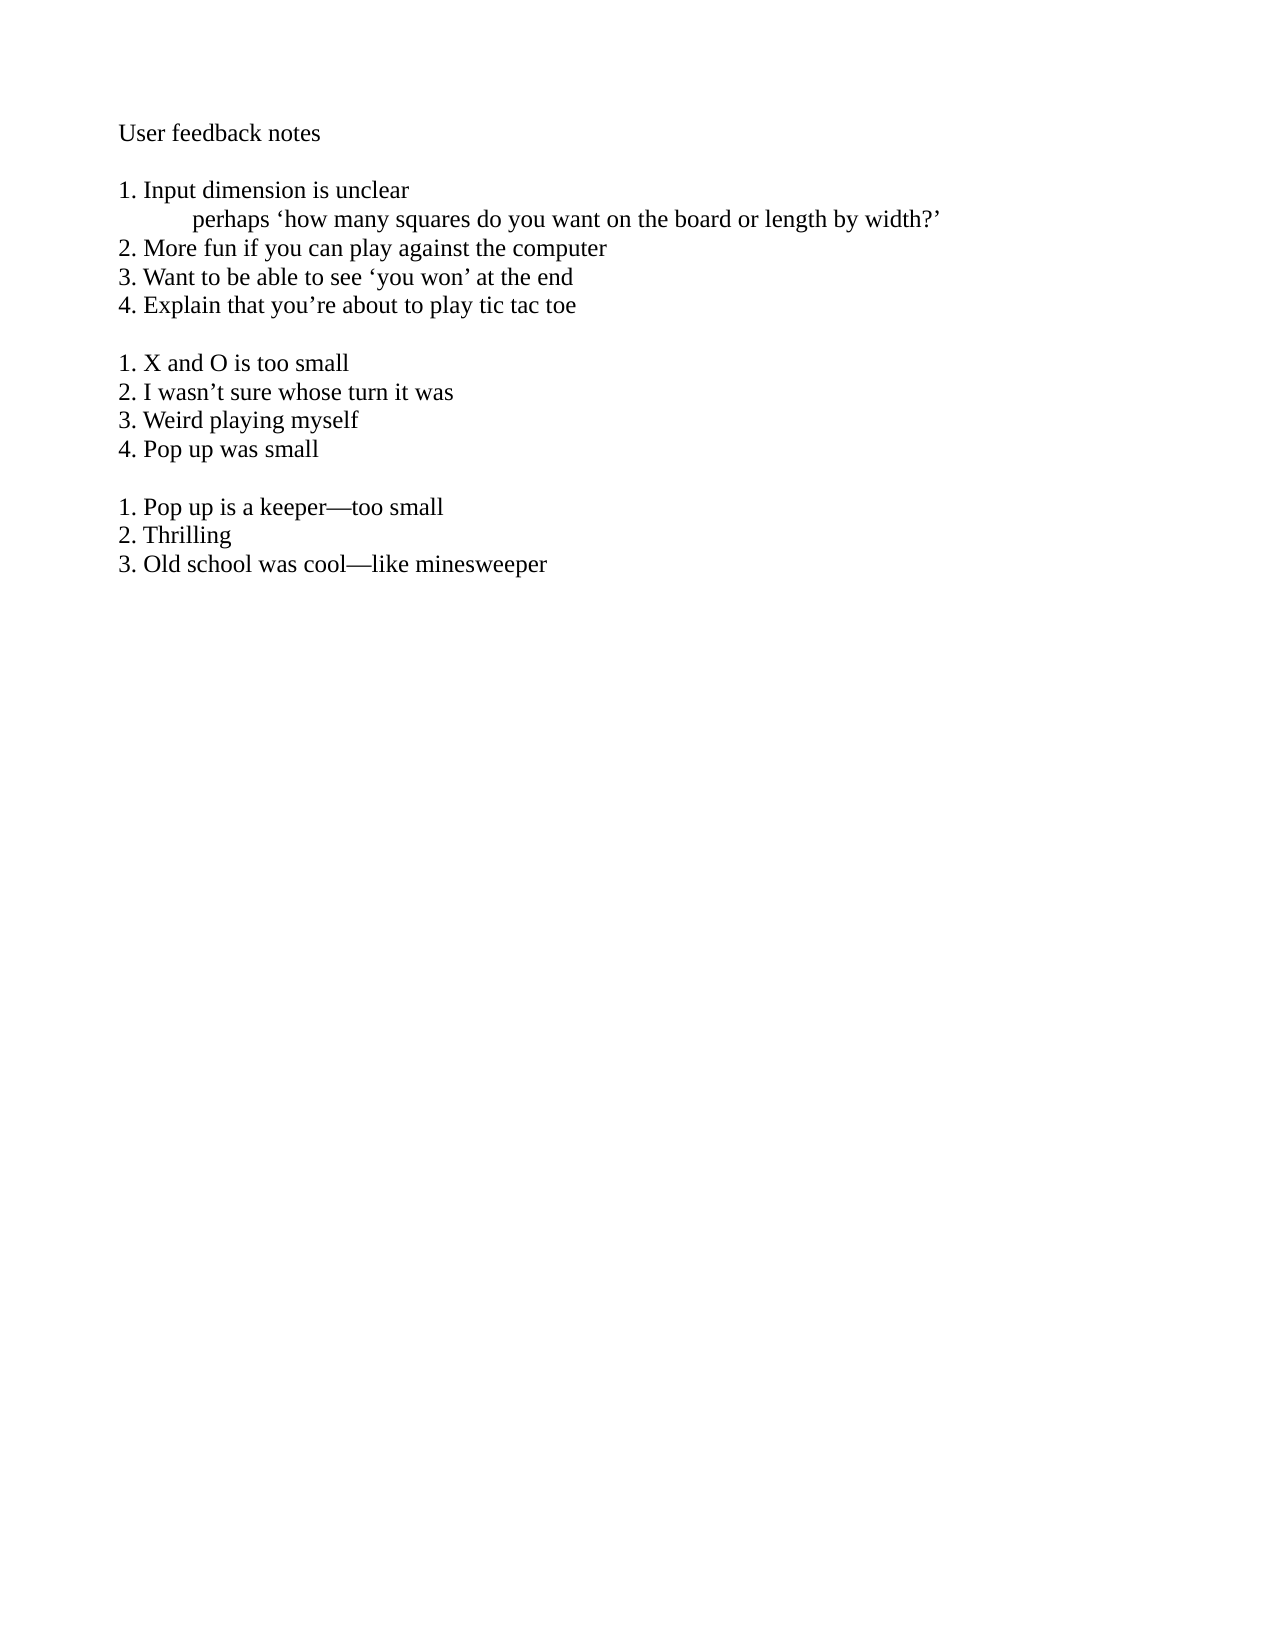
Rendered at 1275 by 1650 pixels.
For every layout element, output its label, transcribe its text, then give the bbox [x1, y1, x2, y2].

text 2. More fun if you can play against the computer [118, 233, 1157, 262]
text 3. Old school was cool—like minesweeper [118, 549, 1157, 578]
text 1. X and O is too small [118, 348, 1157, 377]
text perhaps ‘how many squares do you want on the board or length by width?’ [118, 204, 1157, 233]
text 2. I wasn’t sure whose turn it was [118, 377, 1157, 406]
text 3. Want to be able to see ‘you won’ at the end [118, 262, 1157, 291]
text 3. Weird playing myself [118, 406, 1157, 434]
text 4. Pop up was small [118, 434, 1157, 463]
text 1. Pop up is a keeper—too small [118, 492, 1157, 521]
text User feedback notes [118, 118, 1157, 147]
text 1. Input dimension is unclear [118, 176, 1157, 204]
text 4. Explain that you’re about to play tic tac toe [118, 291, 1157, 319]
text 2. Thrilling [118, 521, 1157, 549]
